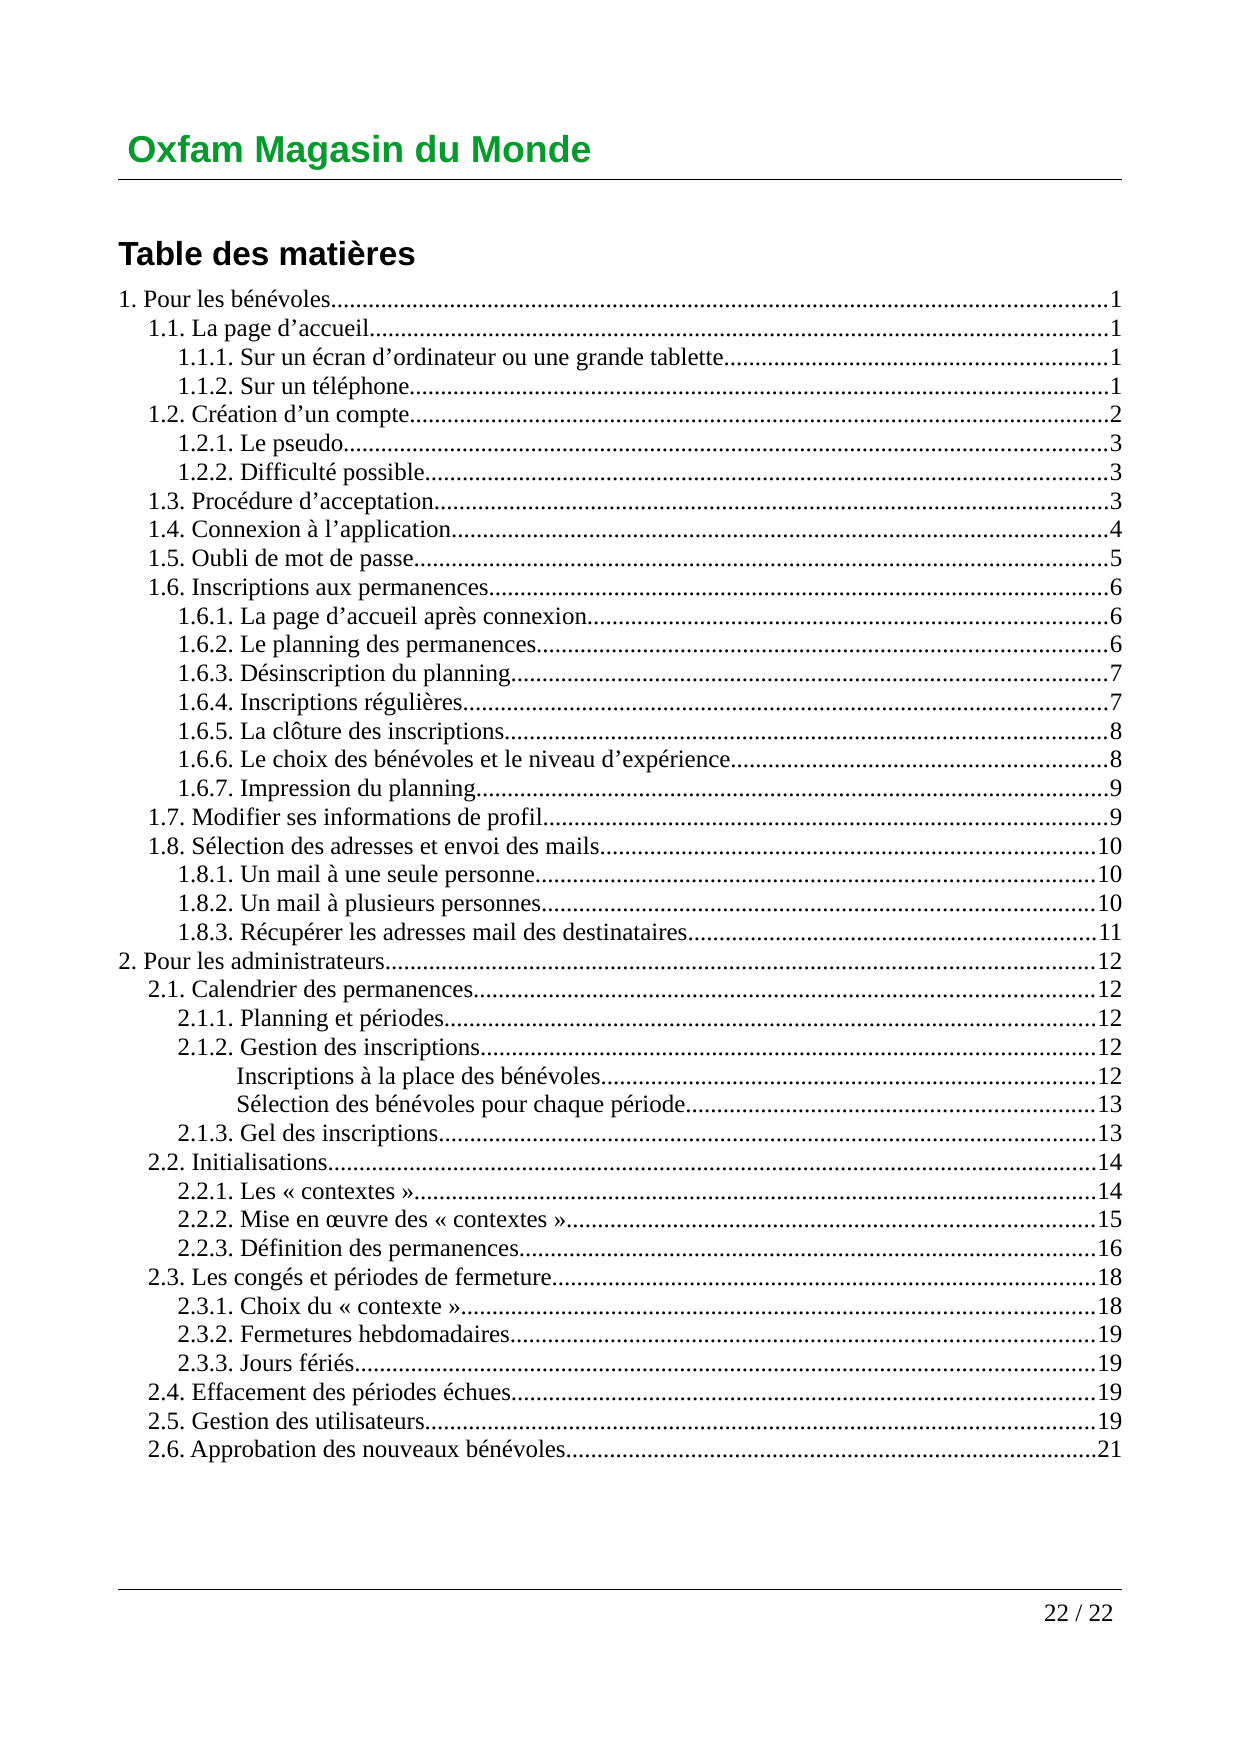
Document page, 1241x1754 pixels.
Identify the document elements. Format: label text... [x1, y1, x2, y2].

text 2.3.1. Choix du « contexte » 18 [177, 1291, 1122, 1319]
text 1.8.3. Récupérer les adresses mail des destinataires 11 [177, 917, 1122, 946]
text 1.6.1. La page d’accueil après connexion 6 [177, 601, 1122, 629]
text 1.8. Sélection des adresses et envoi des mails 10 [148, 831, 1122, 859]
text 1.2.1. Le pseudo 3 [177, 428, 1122, 457]
text 1.7. Modifier ses informations de profil 9 [148, 802, 1122, 831]
text 2. Pour les administrateurs 12 [118, 946, 1122, 974]
text 1.8.2. Un mail à plusieurs personnes 10 [177, 888, 1122, 917]
text 1. Pour les bénévoles 1 [118, 284, 1122, 313]
text 1.5. Oubli de mot de passe 5 [148, 543, 1122, 572]
text 1.3. Procédure d’acceptation 3 [148, 486, 1122, 514]
text 1.4. Connexion à l’application 4 [148, 514, 1122, 543]
text 1.2. Création d’un compte 2 [148, 399, 1122, 428]
text 1.2.2. Difficulté possible 3 [177, 457, 1122, 486]
text 1.1. La page d’accueil 1 [148, 313, 1122, 342]
text 2.3. Les congés et périodes de fermeture 18 [148, 1262, 1122, 1291]
text 1.6.5. La clôture des inscriptions 8 [177, 716, 1122, 744]
text 2.6. Approbation des nouveaux bénévoles 21 [148, 1434, 1122, 1463]
text 2.2.1. Les « contextes » 14 [177, 1176, 1122, 1204]
text 2.5. Gestion des utilisateurs 19 [148, 1406, 1122, 1434]
text 1.1.2. Sur un téléphone 1 [177, 371, 1122, 399]
text 1.6.3. Désinscription du planning 7 [177, 658, 1122, 687]
text 2.3.2. Fermetures hebdomadaires 19 [177, 1319, 1122, 1348]
text 2.1.1. Planning et périodes 12 [177, 1003, 1122, 1032]
text 2.2. Initialisations 14 [148, 1147, 1122, 1176]
text Sélection des bénévoles pour chaque période 13 [236, 1089, 1122, 1118]
text 2.2.2. Mise en œuvre des « contextes » 15 [177, 1204, 1122, 1233]
text 1.6.4. Inscriptions régulières 7 [177, 687, 1122, 716]
text 1.6.7. Impression du planning 9 [177, 773, 1122, 802]
text 1.8.1. Un mail à une seule personne 10 [177, 859, 1122, 888]
text 2.2.3. Définition des permanences 16 [177, 1233, 1122, 1262]
text 1.6. Inscriptions aux permanences 6 [148, 572, 1122, 601]
text 2.4. Effacement des périodes échues 19 [148, 1377, 1122, 1406]
subtitle Table des matières [118, 233, 1122, 272]
text 2.1.3. Gel des inscriptions 13 [177, 1118, 1122, 1147]
text Inscriptions à la place des bénévoles 12 [236, 1061, 1122, 1089]
text 1.1.1. Sur un écran d’ordinateur ou une grande tablette 1 [177, 342, 1122, 371]
text 2.1.2. Gestion des inscriptions 12 [177, 1032, 1122, 1061]
text 2.3.3. Jours fériés 19 [177, 1348, 1122, 1377]
text 1.6.6. Le choix des bénévoles et le niveau d’expérience 8 [177, 744, 1122, 773]
text 1.6.2. Le planning des permanences 6 [177, 629, 1122, 658]
text 2.1. Calendrier des permanences 12 [148, 974, 1122, 1003]
